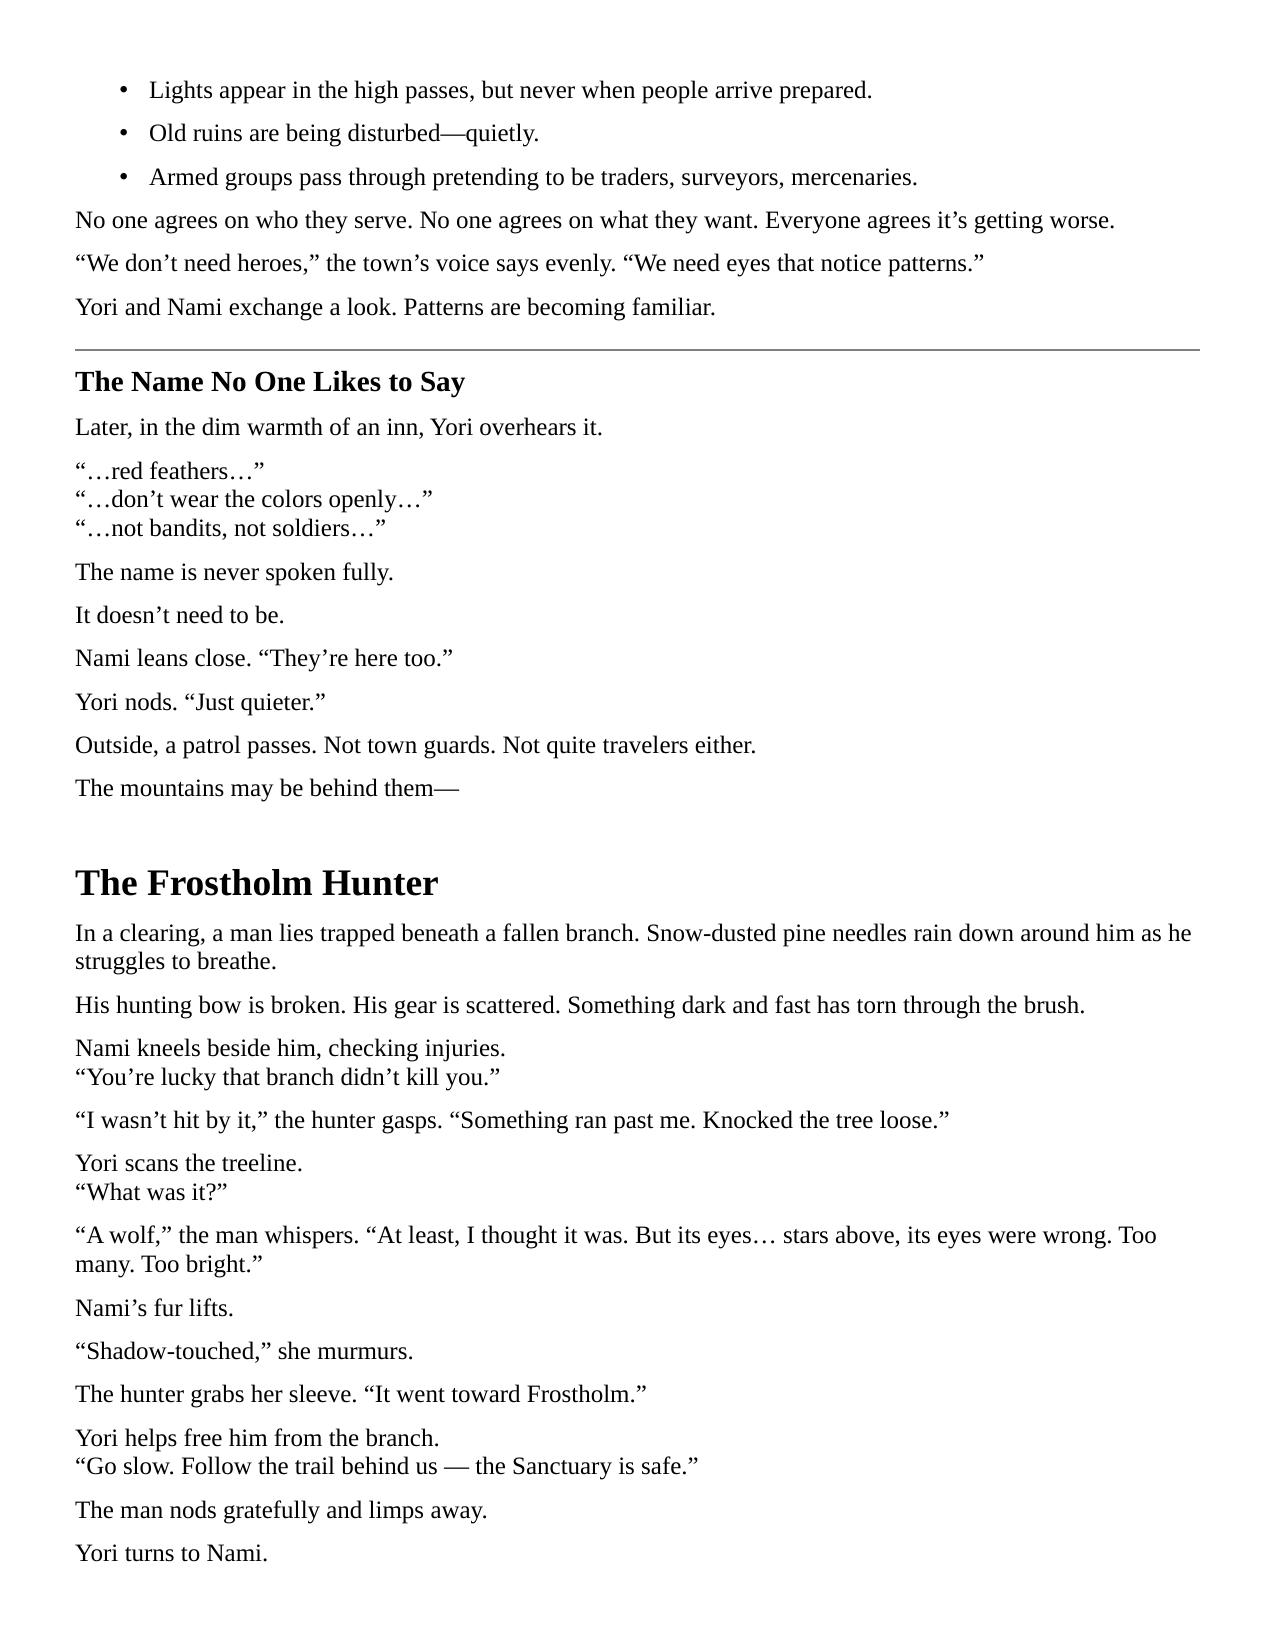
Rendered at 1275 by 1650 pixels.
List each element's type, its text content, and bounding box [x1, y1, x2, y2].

text The name is never spoken fully. [75, 557, 1200, 585]
list Lights appear in the high passes, but never when people arrive prepared. [119, 75, 1200, 104]
subtitle The Name No One Likes to Say [75, 364, 1200, 398]
text The mountains may be behind them— [75, 773, 1200, 802]
text Yori scans the treeline. “What was it?” [75, 1148, 1200, 1206]
text Nami leans close. “They’re here too.” [75, 643, 1200, 672]
text “Shadow-touched,” she murmurs. [75, 1336, 1200, 1365]
text “A wolf,” the man whispers. “At least, I thought it was. But its eyes… stars above, its eyes were wrong. Too many. Too bright.” [75, 1221, 1200, 1278]
subtitle The Frostholm Hunter [75, 860, 1200, 903]
text The hunter grabs her sleeve. “It went toward Frostholm.” [75, 1379, 1200, 1408]
text Outside, a patrol passes. Not town guards. Not quite travelers either. [75, 730, 1200, 759]
text Yori turns to Nami. [75, 1538, 1200, 1567]
text Nami’s fur lifts. [75, 1293, 1200, 1321]
text It doesn’t need to be. [75, 600, 1200, 629]
text In a clearing, a man lies trapped beneath a fallen branch. Snow-dusted pine needles rain down around him as he struggles to breathe. [75, 918, 1200, 975]
text “I wasn’t hit by it,” the hunter gasps. “Something ran past me. Knocked the tree loose.” [75, 1105, 1200, 1134]
text The man nods gratefully and limps away. [75, 1495, 1200, 1523]
list Old ruins are being disturbed—quietly. [119, 118, 1200, 147]
text No one agrees on who they serve. No one agrees on what they want. Everyone agrees it’s getting worse. [75, 205, 1200, 234]
text “…red feathers…” “…don’t wear the colors openly…” “…not bandits, not soldiers…” [75, 456, 1200, 542]
text His hunting bow is broken. His gear is scattered. Something dark and fast has torn through the brush. [75, 990, 1200, 1018]
text “We don’t need heroes,” the town’s voice says evenly. “We need eyes that notice patterns.” [75, 248, 1200, 277]
text Later, in the dim warmth of an inn, Yori overhears it. [75, 412, 1200, 441]
text Yori nods. “Just quieter.” [75, 687, 1200, 715]
text Yori and Nami exchange a look. Patterns are becoming familiar. [75, 292, 1200, 320]
list Armed groups pass through pretending to be traders, surveyors, mercenaries. [119, 162, 1200, 190]
text Yori helps free him from the branch. “Go slow. Follow the trail behind us — the Sanctuary is safe.” [75, 1423, 1200, 1480]
text Nami kneels beside him, checking injuries. “You’re lucky that branch didn’t kill you.” [75, 1033, 1200, 1091]
